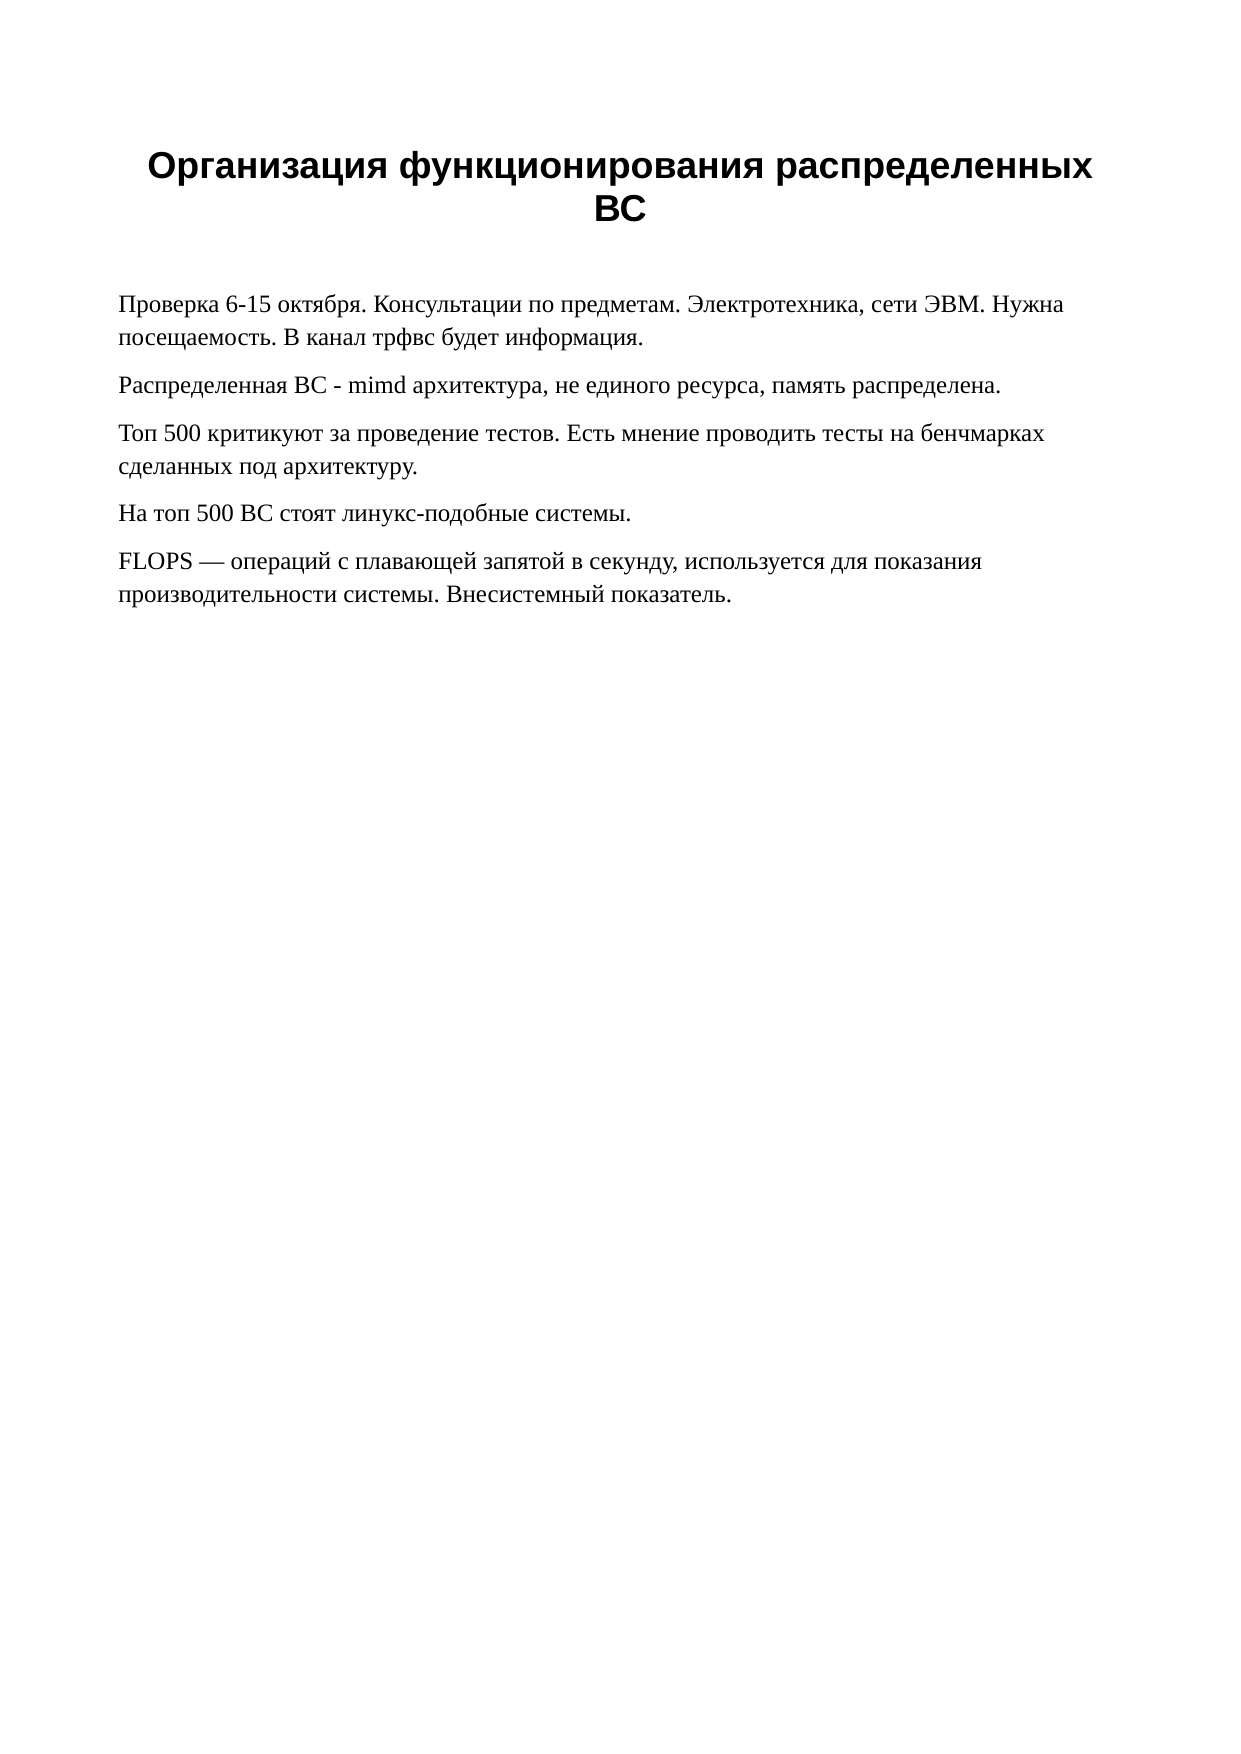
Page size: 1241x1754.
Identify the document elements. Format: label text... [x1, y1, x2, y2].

text На топ 500 ВС стоят линукс-подобные системы. [118, 498, 1122, 527]
text FLOPS — операций с плавающей запятой в секунду, используется для показания производительности системы. Внесистемный показатель. [118, 546, 1122, 608]
text Топ 500 критикуют за проведение тестов. Есть мнение проводить тесты на бенчмарках сделанных под архитектуру. [118, 418, 1122, 479]
subtitle Организация функционирования распределенных ВС [118, 143, 1122, 229]
text Распределенная ВС - mimd архитектура, не единого ресурса, память распределена. [118, 370, 1122, 399]
text Проверка 6-15 октября. Консультации по предметам. Электротехника, сети ЭВМ. Нужна посещаемость. В канал трфвс будет информация. [118, 289, 1122, 351]
